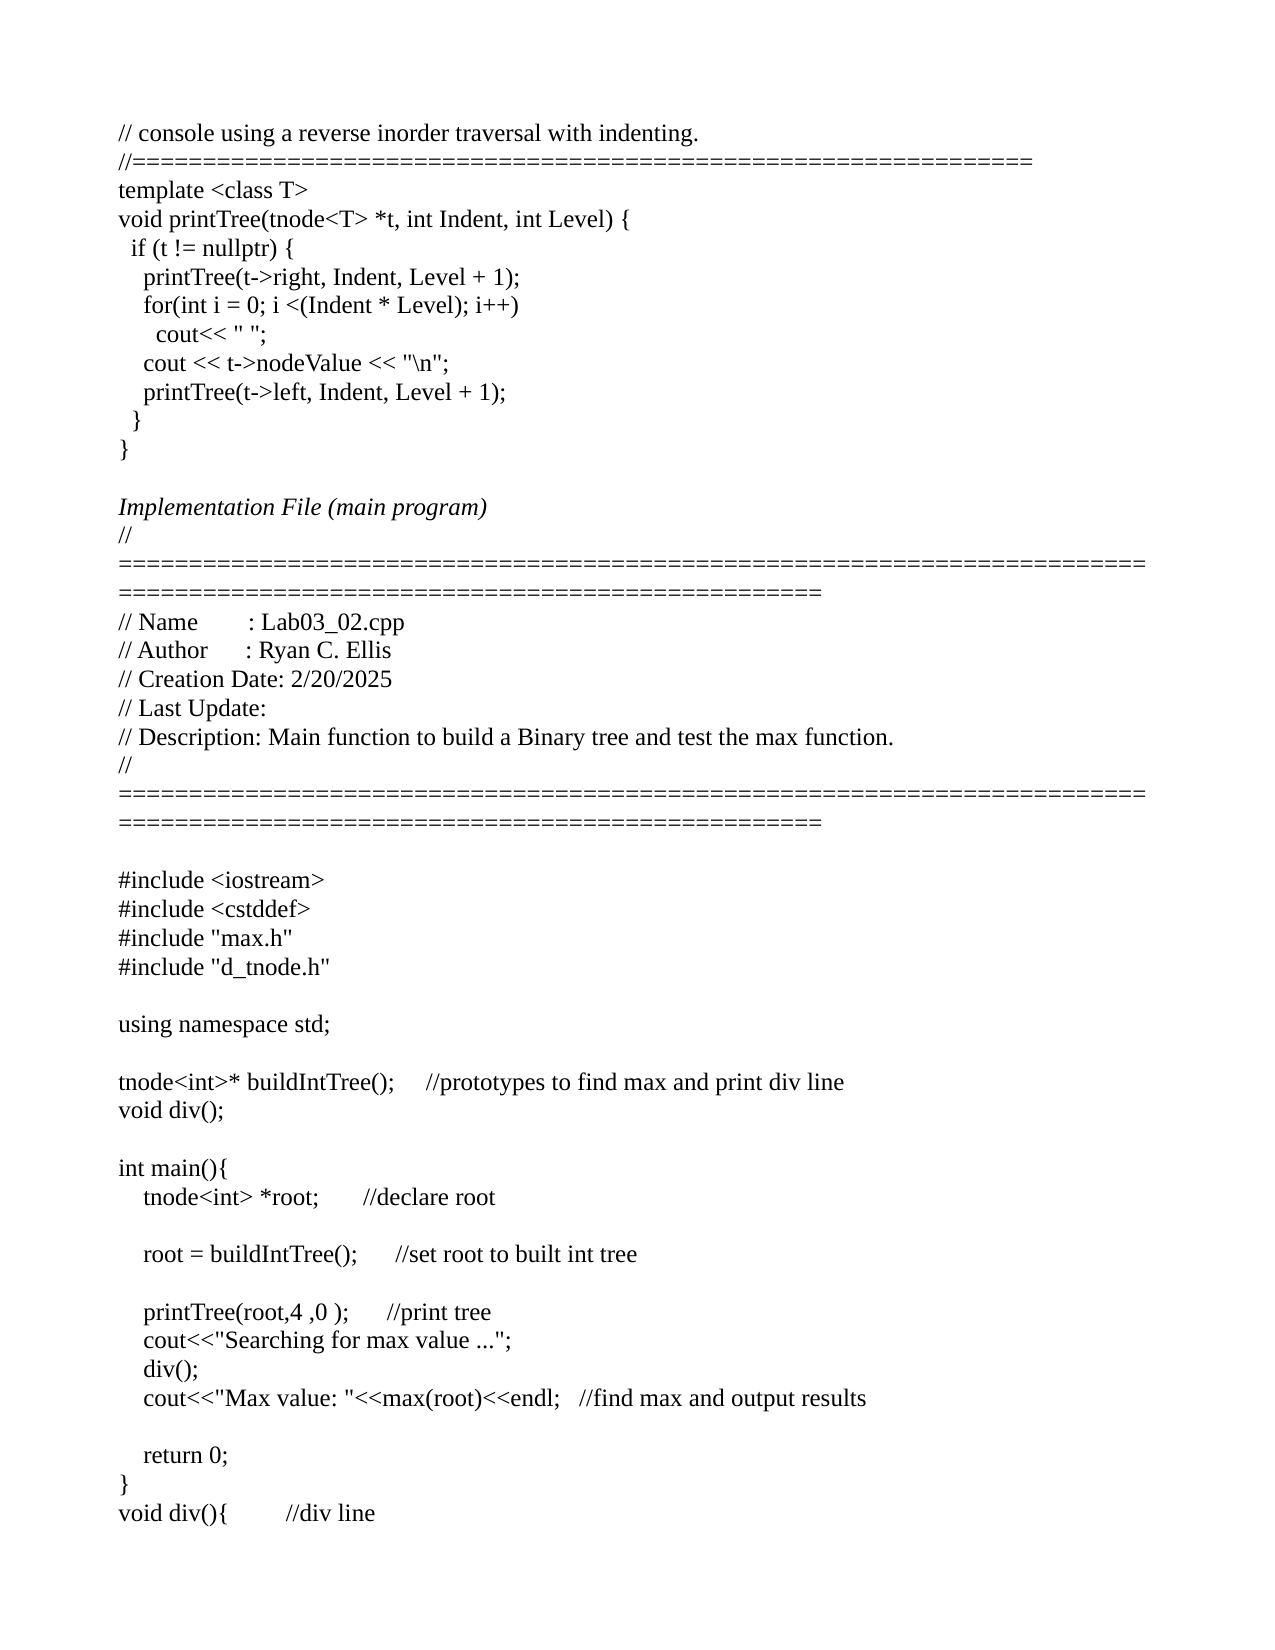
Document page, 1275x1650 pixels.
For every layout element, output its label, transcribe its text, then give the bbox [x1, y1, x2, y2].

text // Last Update: [118, 693, 1157, 722]
text // Creation Date: 2/20/2025 [118, 664, 1157, 693]
text template <class T> [118, 176, 1157, 204]
text return 0; [118, 1441, 1157, 1469]
text void div(){ //div line [118, 1498, 1157, 1527]
text cout << t->nodeValue << "\n"; [118, 348, 1157, 377]
text } [118, 406, 1157, 434]
text #include <iostream> [118, 866, 1157, 894]
text // Description: Main function to build a Binary tree and test the max function. [118, 722, 1157, 751]
text printTree(t->left, Indent, Level + 1); [118, 377, 1157, 406]
text int main(){ [118, 1153, 1157, 1182]
text // console using a reverse inorder traversal with indenting. [118, 118, 1157, 147]
text } [118, 1469, 1157, 1498]
text tnode<int>* buildIntTree(); //prototypes to find max and print div line [118, 1067, 1157, 1096]
text //=========================================================================================================================== [118, 521, 1157, 607]
text Implementation File (main program) [118, 492, 1157, 521]
text void div(); [118, 1096, 1157, 1124]
text printTree(root,4 ,0 ); //print tree [118, 1297, 1157, 1326]
text // Name : Lab03_02.cpp [118, 607, 1157, 636]
text #include "max.h" [118, 923, 1157, 952]
text printTree(t->right, Indent, Level + 1); [118, 262, 1157, 291]
text //================================================================ [118, 147, 1157, 176]
text } [118, 434, 1157, 463]
text #include <cstddef> [118, 894, 1157, 923]
text cout<< " "; [118, 319, 1157, 348]
text // Author : Ryan C. Ellis [118, 636, 1157, 664]
text for(int i = 0; i <(Indent * Level); i++) [118, 291, 1157, 319]
text root = buildIntTree(); //set root to built int tree [118, 1239, 1157, 1268]
text cout<<"Max value: "<<max(root)<<endl; //find max and output results [118, 1383, 1157, 1412]
text if (t != nullptr) { [118, 233, 1157, 262]
text using namespace std; [118, 1009, 1157, 1038]
text void printTree(tnode<T> *t, int Indent, int Level) { [118, 204, 1157, 233]
text //=========================================================================================================================== [118, 751, 1157, 837]
text #include "d_tnode.h" [118, 952, 1157, 981]
text div(); [118, 1354, 1157, 1383]
text cout<<"Searching for max value ..."; [118, 1326, 1157, 1354]
text tnode<int> *root; //declare root [118, 1182, 1157, 1211]
